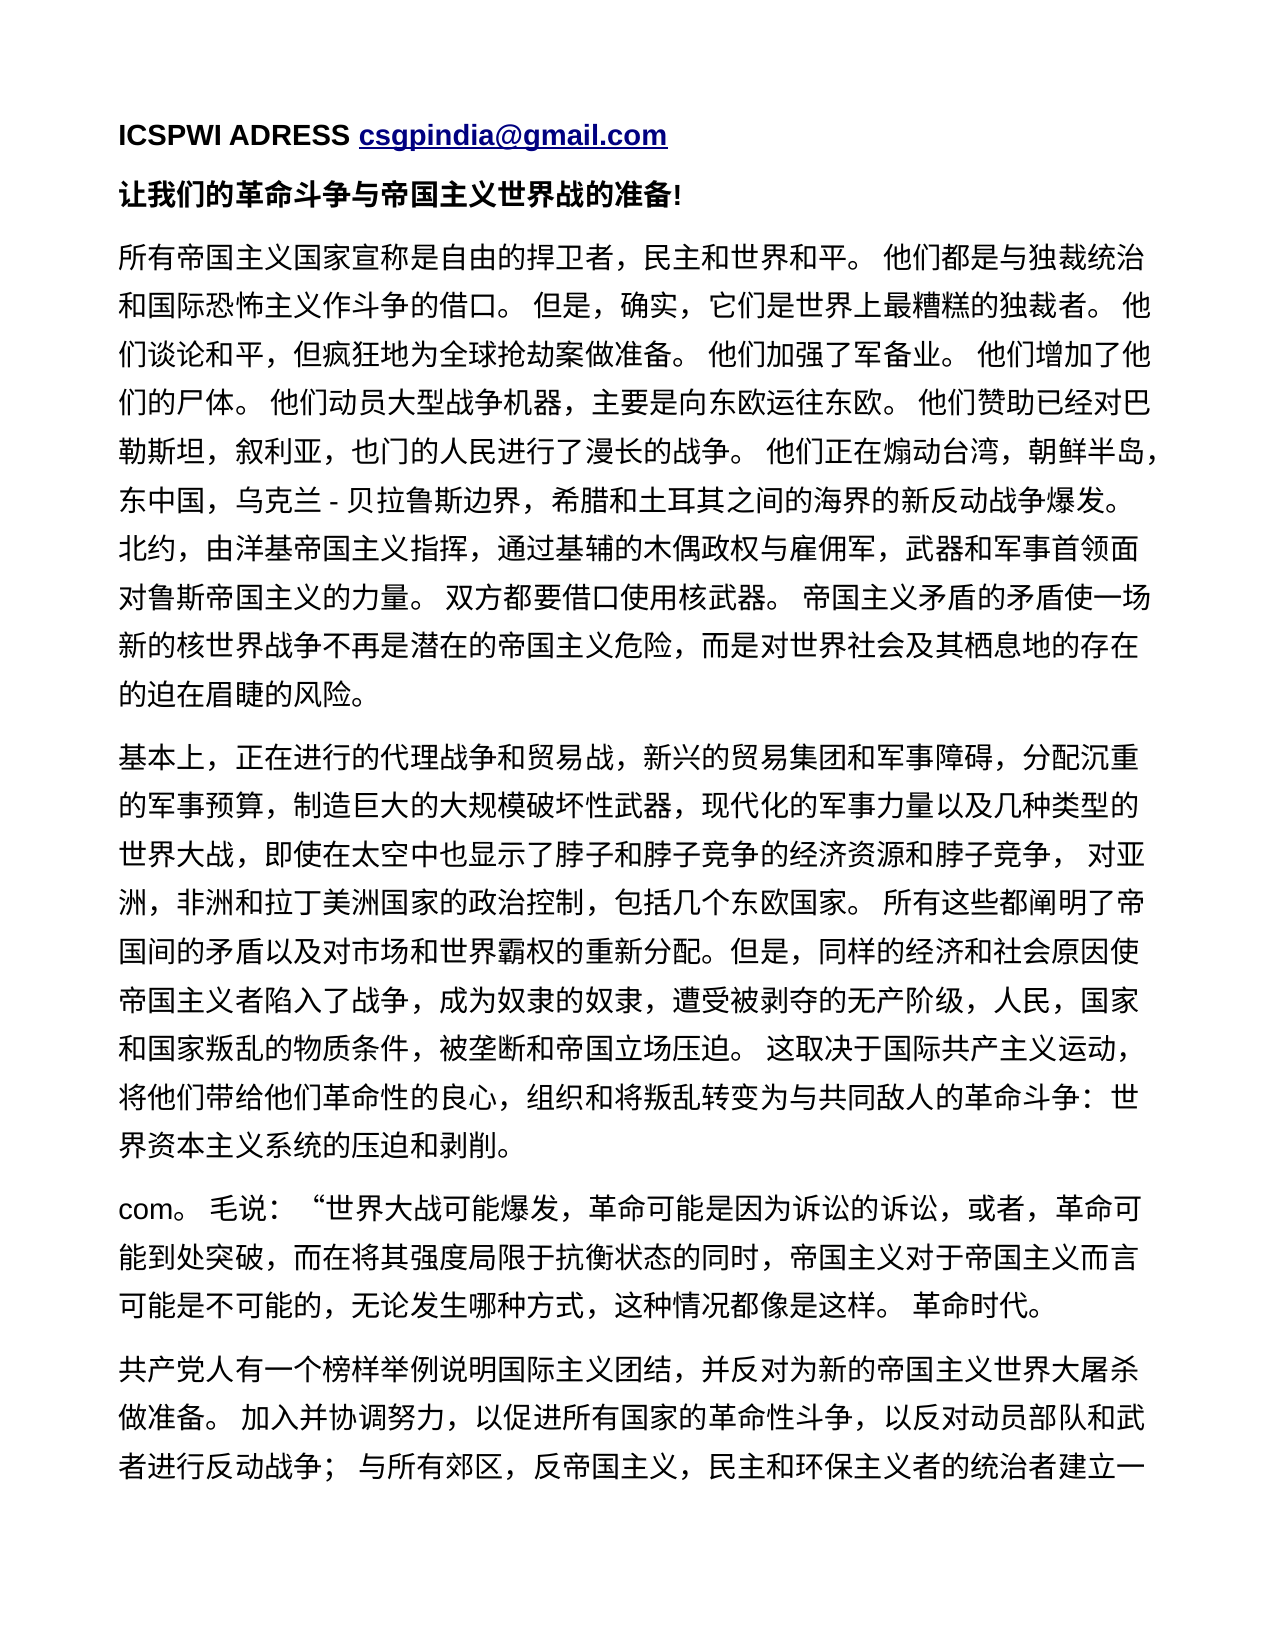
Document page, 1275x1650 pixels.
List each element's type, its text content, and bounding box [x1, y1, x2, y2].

text 基本上，正在进行的代理战争和贸易战，新兴的贸易集团和军事障碍，分配沉重的军事预算，制造巨大的大规模破坏性武器，现代化的军事力量以及几种类型的世界大战，即使在太空中也显示了脖子和脖子竞争的经济资源和脖子竞争， 对亚洲，非洲和拉丁美洲国家的政治控制，包括几个东欧国家。 所有这些都阐明了帝国间的矛盾以及对市场和世界霸权的重新分配。但是，同样的经济和社会原因使帝国主义者陷入了战争，成为奴隶的奴隶，遭受被剥夺的无产阶级，人民，国家和国家叛乱的物质条件，被垄断和帝国立场压迫。 这取决于国际共产主义运动，将他们带给他们革命性的良心，组织和将叛乱转变为与共同敌人的革命斗争：世界资本主义系统的压迫和剥削。 [118, 734, 1157, 1165]
text 共产党人有一个榜样举例说明国际主义团结，并反对为新的帝国主义世界大屠杀做准备。 加入并协调努力，以促进所有国家的革命性斗争，以反对动员部队和武者进行反动战争； 与所有郊区，反帝国主义，民主和环保主义者的统治者建立一 [118, 1346, 1157, 1485]
text com。 毛说：“世界大战可能爆发，革命可能是因为诉讼的诉讼，或者，革命可能到处突破，而在将其强度局限于抗衡状态的同时，帝国主义对于帝国主义而言可能是不可能的，无论发生哪种方式，这种情况都像是这样。 革命时代。 [118, 1186, 1157, 1325]
text 让我们的革命斗争与帝国主义世界战的准备! [118, 171, 1157, 213]
text ICSPWI ADRESS csgpindia@gmail.com [118, 118, 1157, 152]
text 所有帝国主义国家宣称是自由的捍卫者，民主和世界和平。 他们都是与独裁统治和国际恐怖主义作斗争的借口。 但是，确实，它们是世界上最糟糕的独裁者。 他们谈论和平，但疯狂地为全球抢劫案做准备。 他们加强了军备业。 他们增加了他们的尸体。 他们动员大型战争机器，主要是向东欧运往东欧。 他们赞助已经对巴勒斯坦，叙利亚，也门的人民进行了漫长的战争。 他们正在煽动台湾，朝鲜半岛，东中国，乌克兰 - 贝拉鲁斯边界，希腊和土耳其之间的海界的新反动战争爆发。 北约，由洋基帝国主义指挥，通过基辅的木偶政权与雇佣军，武器和军事首领面对鲁斯帝国主义的力量。 双方都要借口使用核武器。 帝国主义矛盾的矛盾使一场新的核世界战争不再是潜在的帝国主义危险，而是对世界社会及其栖息地的存在的迫在眉睫的风险。 [118, 234, 1157, 713]
